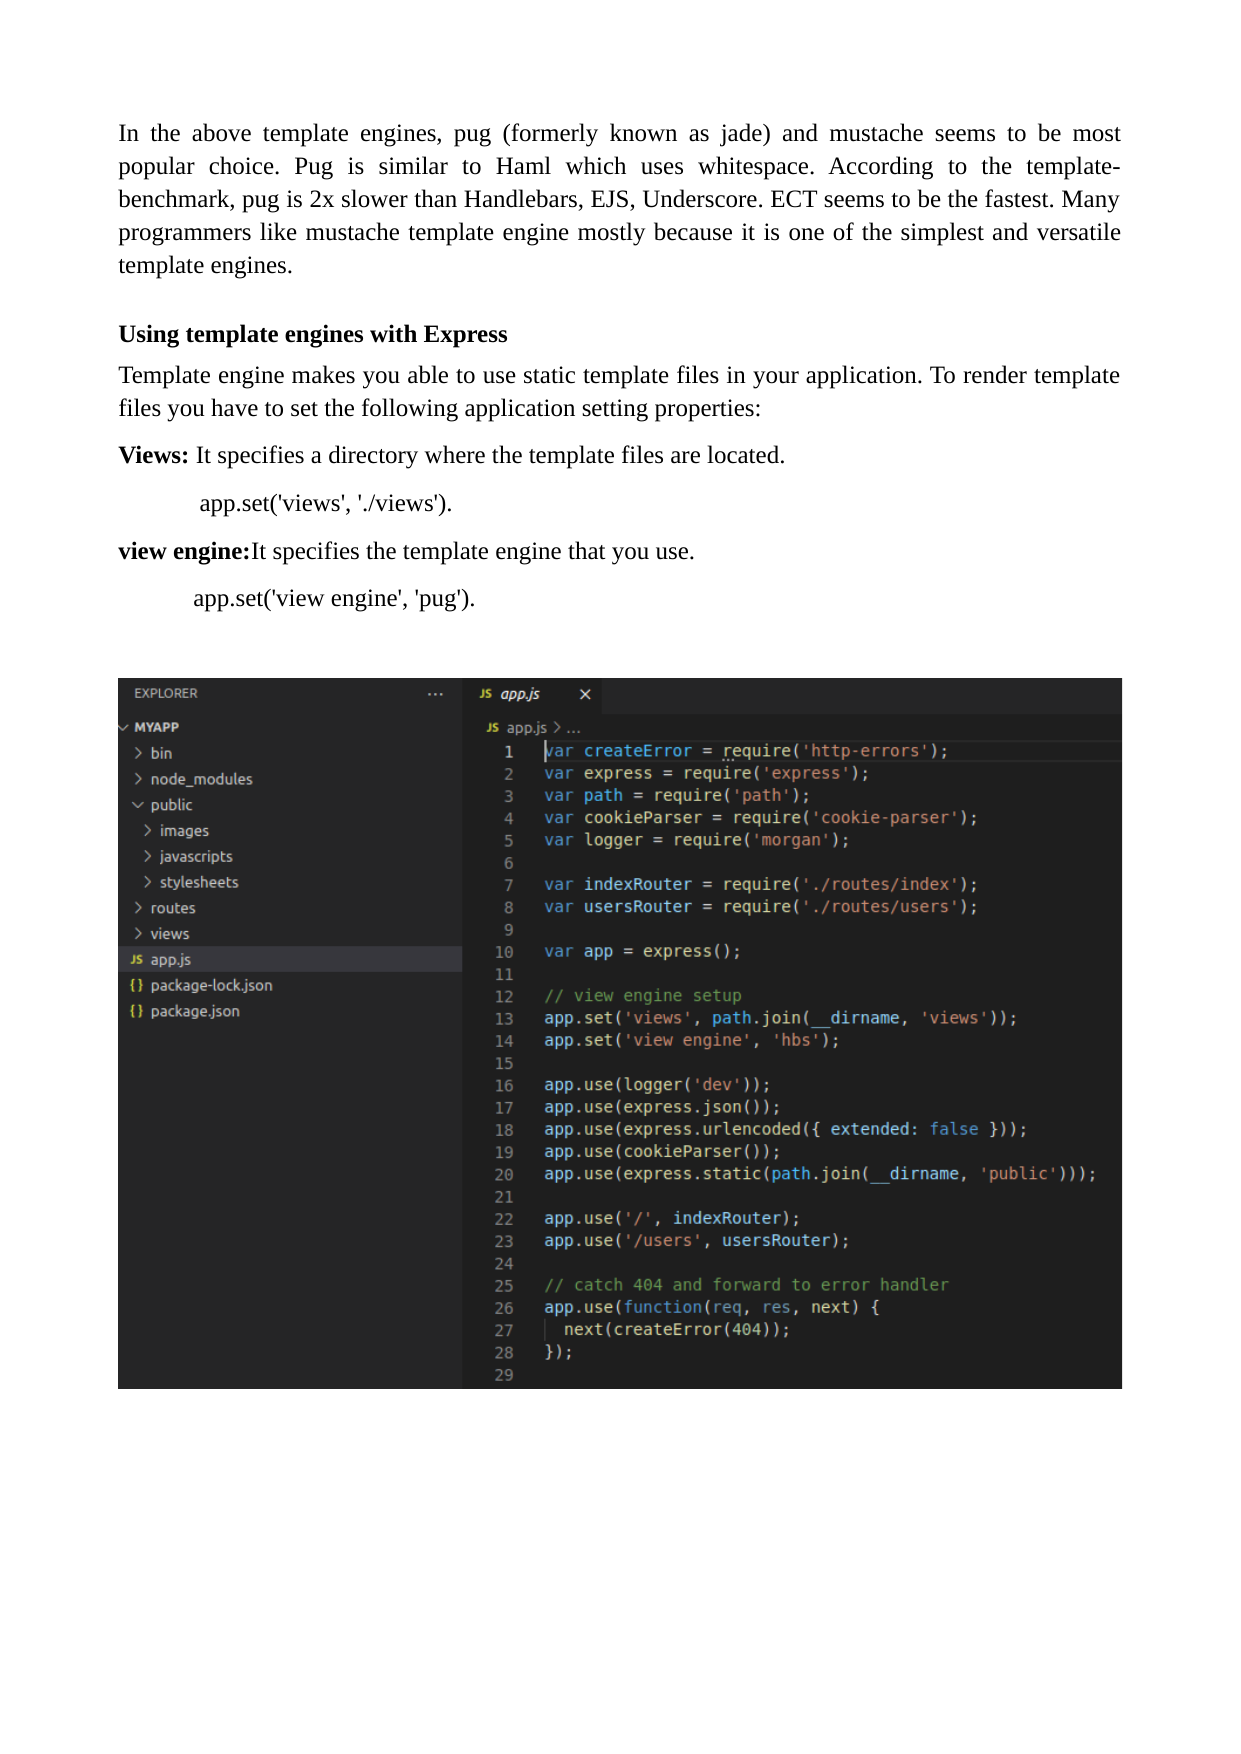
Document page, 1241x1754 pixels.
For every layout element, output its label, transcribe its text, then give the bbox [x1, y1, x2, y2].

text Views: It specifies a directory where the template files are located. [118, 441, 1122, 469]
text Template engine makes you able to use static template files in your application. To render template files you have to set the following application setting properties: [118, 360, 1122, 422]
subtitle Using template engines with Express [118, 319, 1122, 347]
text app.set('view engine', 'pug'). [118, 583, 1122, 612]
text app.set('views', './views'). [118, 488, 1122, 517]
picture [118, 678, 1123, 1389]
text view engine:It specifies the template engine that you use. [118, 536, 1122, 564]
text In the above template engines, pug (formerly known as jade) and mustache seems to be most popular choice. Pug is similar to Haml which uses whitespace. According to the template-benchmark, pug is 2x slower than Handlebars, EJS, Underscore. ECT seems to be the fastest. Many programmers like mustache template engine mostly because it is one of the simplest and versatile template engines. [118, 118, 1122, 279]
